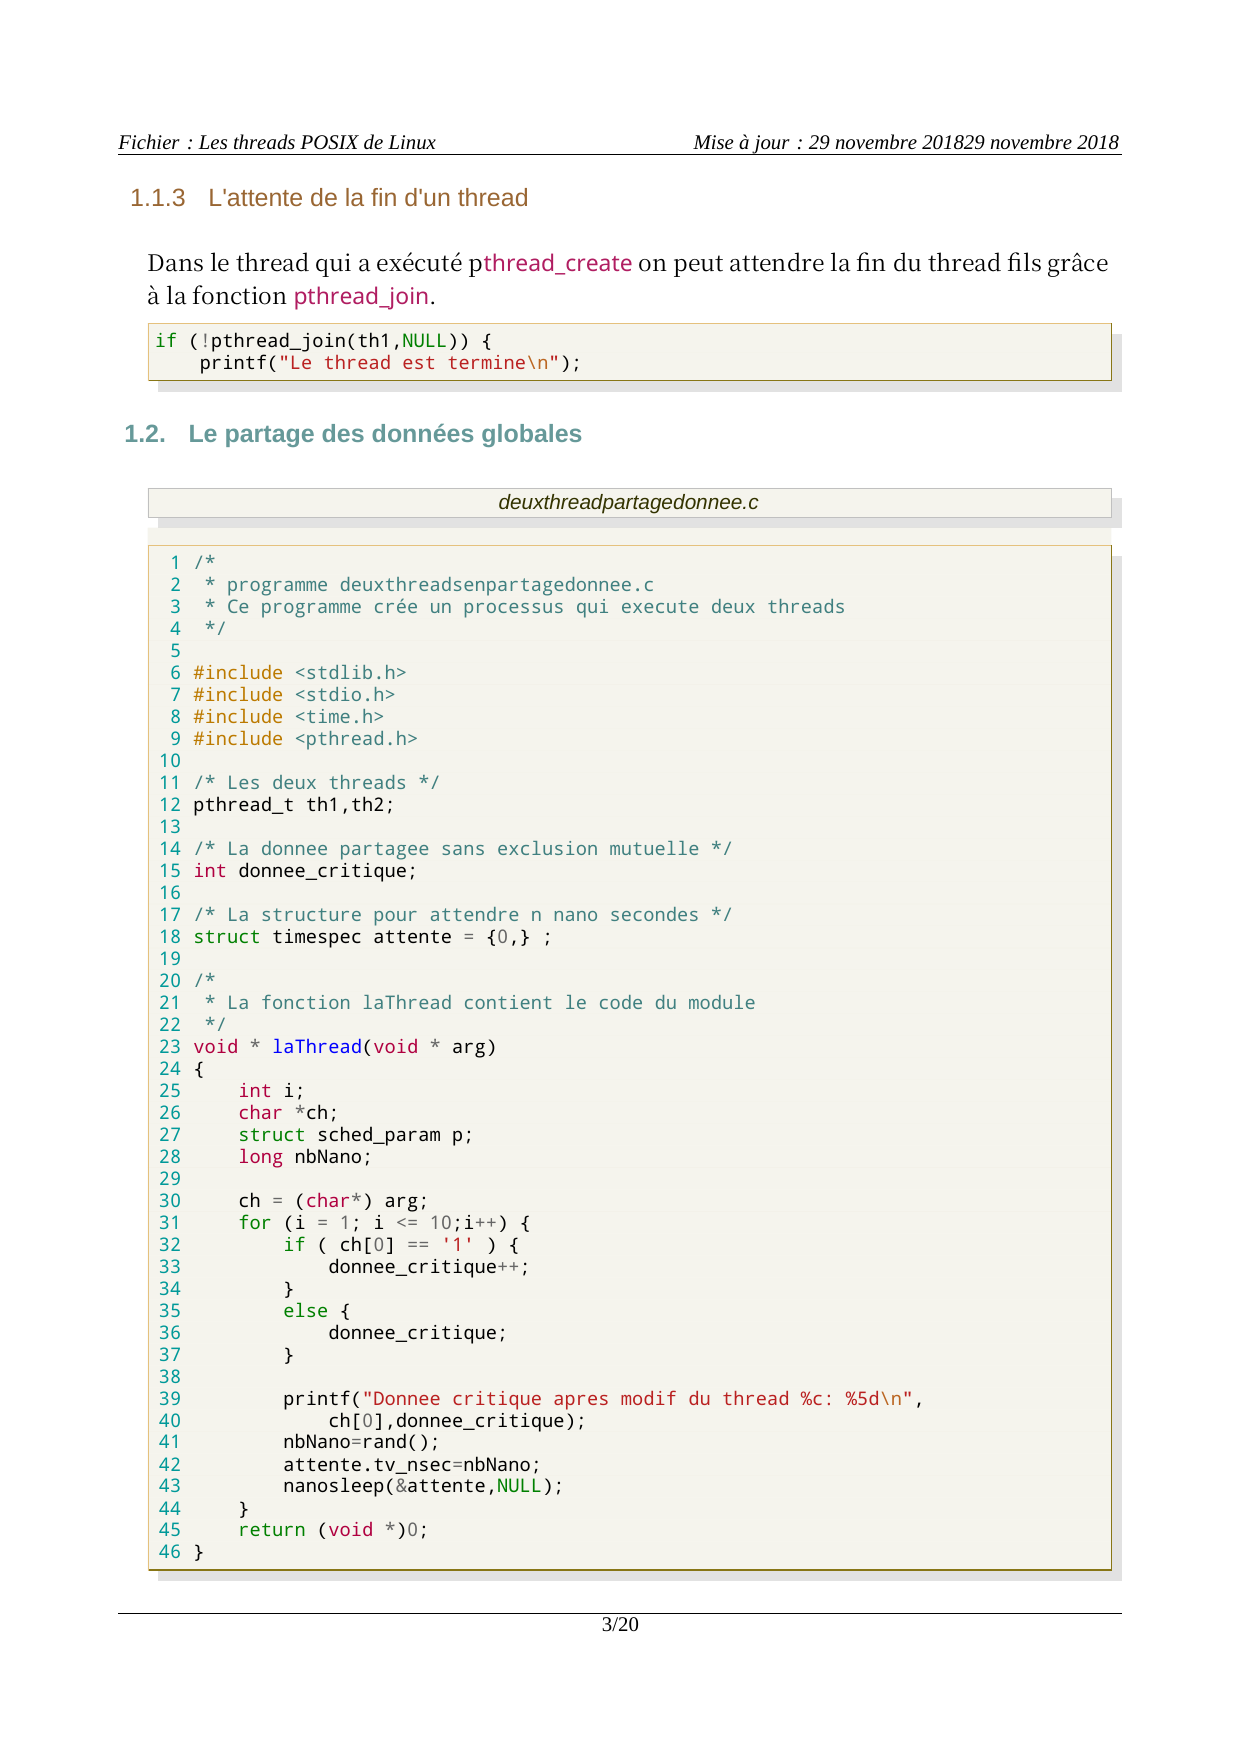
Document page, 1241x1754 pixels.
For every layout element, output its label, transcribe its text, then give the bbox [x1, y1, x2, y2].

list printf("Donnee critique apres modif du thread %c: %5d\n", [149, 1381, 1111, 1403]
list } [149, 1491, 1111, 1512]
list struct timespec attente = {0,} ; [149, 919, 1111, 940]
list char *ch; [149, 1095, 1111, 1117]
list } [149, 1337, 1111, 1358]
list nbNano=rand(); [149, 1424, 1111, 1447]
list pthread_t th1,th2; [149, 787, 1111, 809]
list return (void *)0; [149, 1512, 1111, 1534]
list * programme deuxthreadsenpartagedonnee.c [149, 567, 1111, 589]
text deuxthreadpartagedonnee.c [149, 489, 1111, 517]
list else { [149, 1293, 1111, 1315]
list { [149, 1051, 1111, 1073]
list ch[0],donnee_critique); [149, 1403, 1111, 1424]
list #include <time.h> [149, 699, 1111, 721]
list * La fonction laThread contient le code du module [149, 985, 1111, 1007]
text if (!pthread_join(th1,NULL)) { [149, 324, 1111, 345]
subtitle Le partage des données globales [124, 420, 1122, 448]
list int donnee_critique; [149, 853, 1111, 875]
list int i; [149, 1073, 1111, 1095]
list nanosleep(&attente,NULL); [149, 1468, 1111, 1491]
list for (i = 1; i <= 10;i++) { [149, 1205, 1111, 1227]
list donnee_critique­­; [149, 1315, 1111, 1337]
list */ [149, 1007, 1111, 1029]
list long nbNano; [149, 1139, 1111, 1160]
list /* [149, 963, 1111, 985]
list struct sched_param p; [149, 1117, 1111, 1139]
list /* La structure pour attendre n nano secondes */ [149, 897, 1111, 919]
list * Ce programme crée un processus qui execute deux threads [149, 589, 1111, 611]
list void * laThread(void * arg) [149, 1029, 1111, 1051]
list /* [149, 546, 1111, 567]
text printf("Le thread est termine\n"); [149, 345, 1111, 380]
subtitle L'attente de la fin d'un thread [130, 183, 1110, 211]
list ch = (char*) arg; [149, 1183, 1111, 1205]
list #include <stdlib.h> [149, 655, 1111, 677]
list donnee_critique++; [149, 1249, 1111, 1271]
list /* La donnee partagee sans exclusion mutuelle */ [149, 831, 1111, 853]
list } [149, 1271, 1111, 1293]
list attente.tv_nsec=nbNano; [149, 1447, 1111, 1468]
text Dans le thread qui a exécuté pthread_create on peut attendre la fin du thread fils grâce à la fonction pthread_join. [148, 245, 1122, 311]
list #include <stdio.h> [149, 677, 1111, 699]
list /* Les deux threads */ [149, 765, 1111, 787]
list } [149, 1534, 1111, 1569]
list #include <pthread.h> [149, 721, 1111, 743]
list */ [149, 611, 1111, 633]
list if ( ch[0] == '1' ) { [149, 1227, 1111, 1249]
